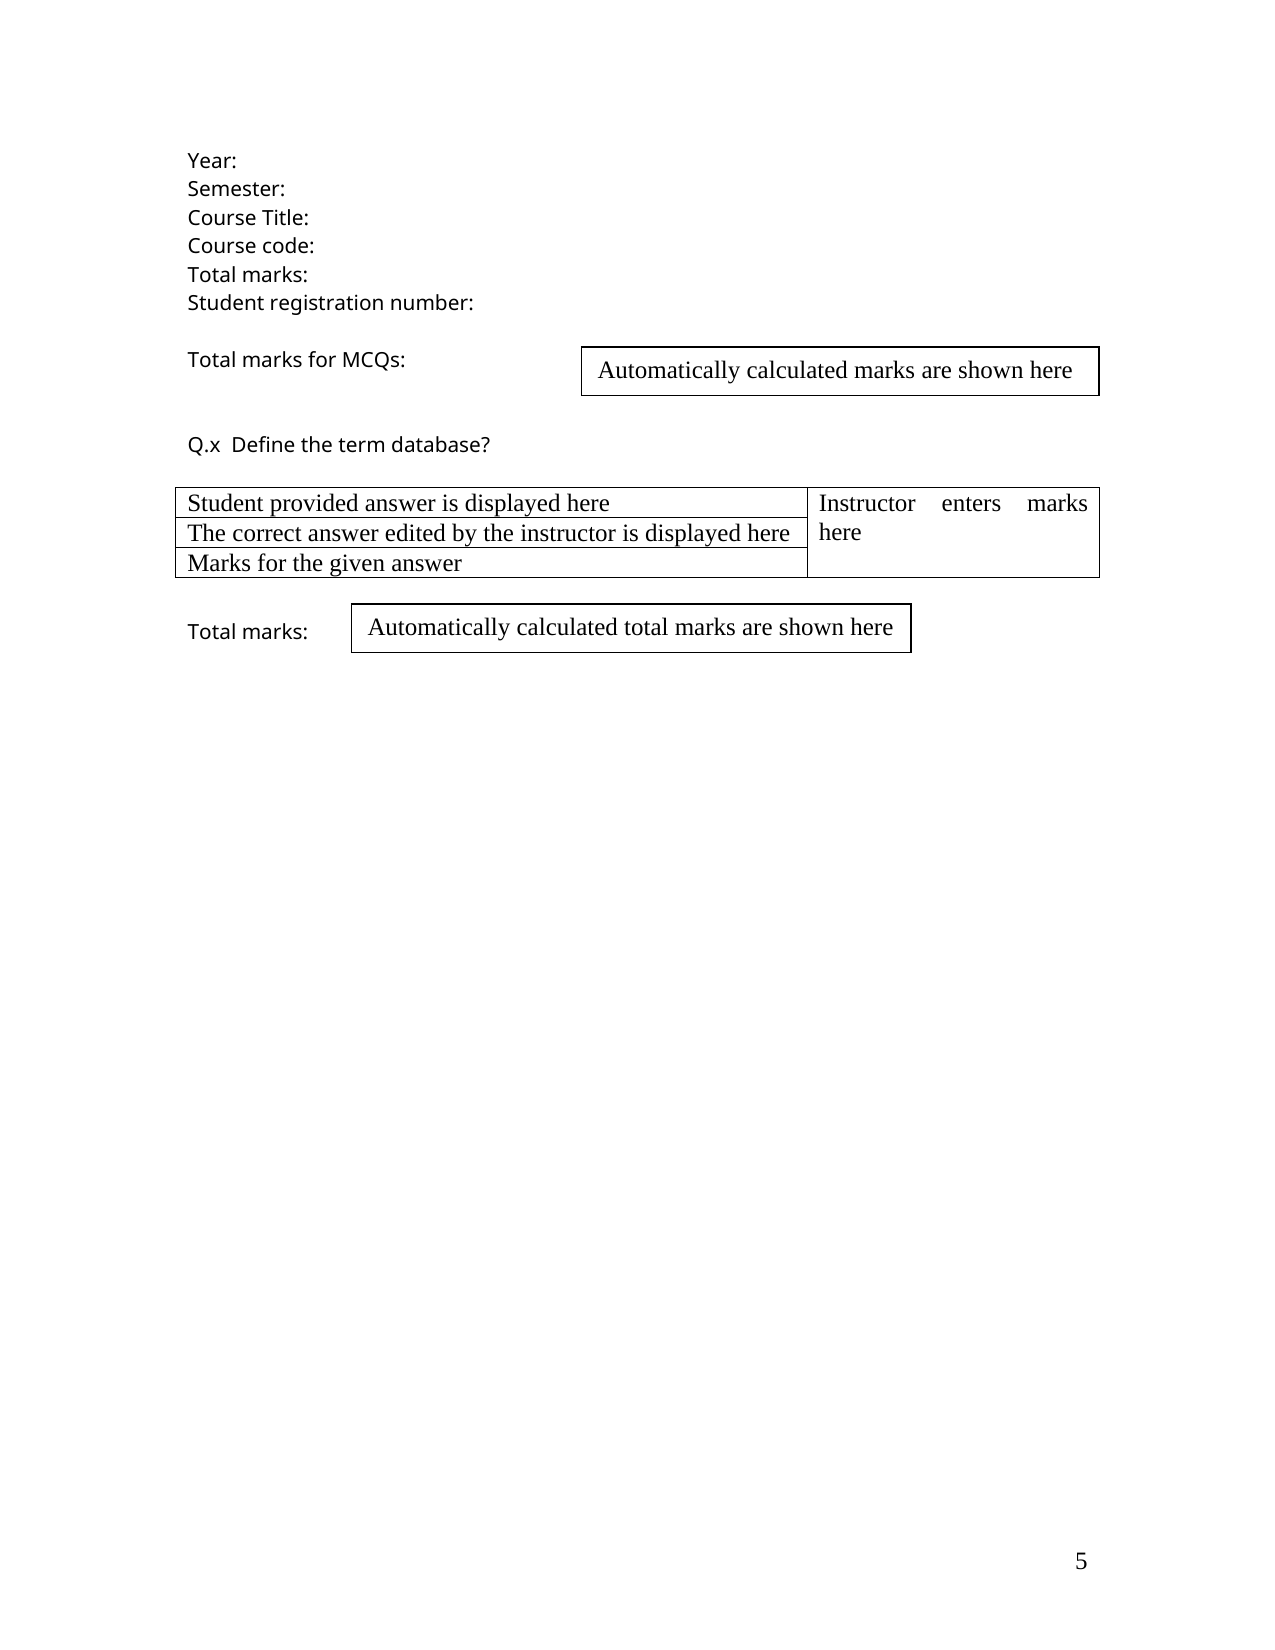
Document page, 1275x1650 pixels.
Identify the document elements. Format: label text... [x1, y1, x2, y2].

text Course code: [187, 231, 1087, 260]
table_header Instructor enters marks here [808, 488, 1099, 577]
table_cell Marks for the given answer [176, 548, 807, 577]
text Automatically calculated total marks are shown here [367, 612, 895, 641]
text Total marks: [187, 617, 351, 646]
text Q.x Define the term database? [187, 430, 1087, 459]
text Total marks: [187, 260, 1087, 288]
text Course Title: [187, 203, 1087, 231]
text [912, 617, 1087, 646]
table_cell The correct answer edited by the instructor is displayed here [176, 518, 807, 547]
table_header Student provided answer is displayed here [176, 488, 807, 517]
text Year: [187, 146, 1087, 174]
text Total marks for MCQs: [187, 345, 1087, 373]
text Semester: [187, 174, 1087, 203]
text Automatically calculated marks are shown here [597, 355, 1083, 384]
text Student registration number: [187, 288, 1087, 317]
